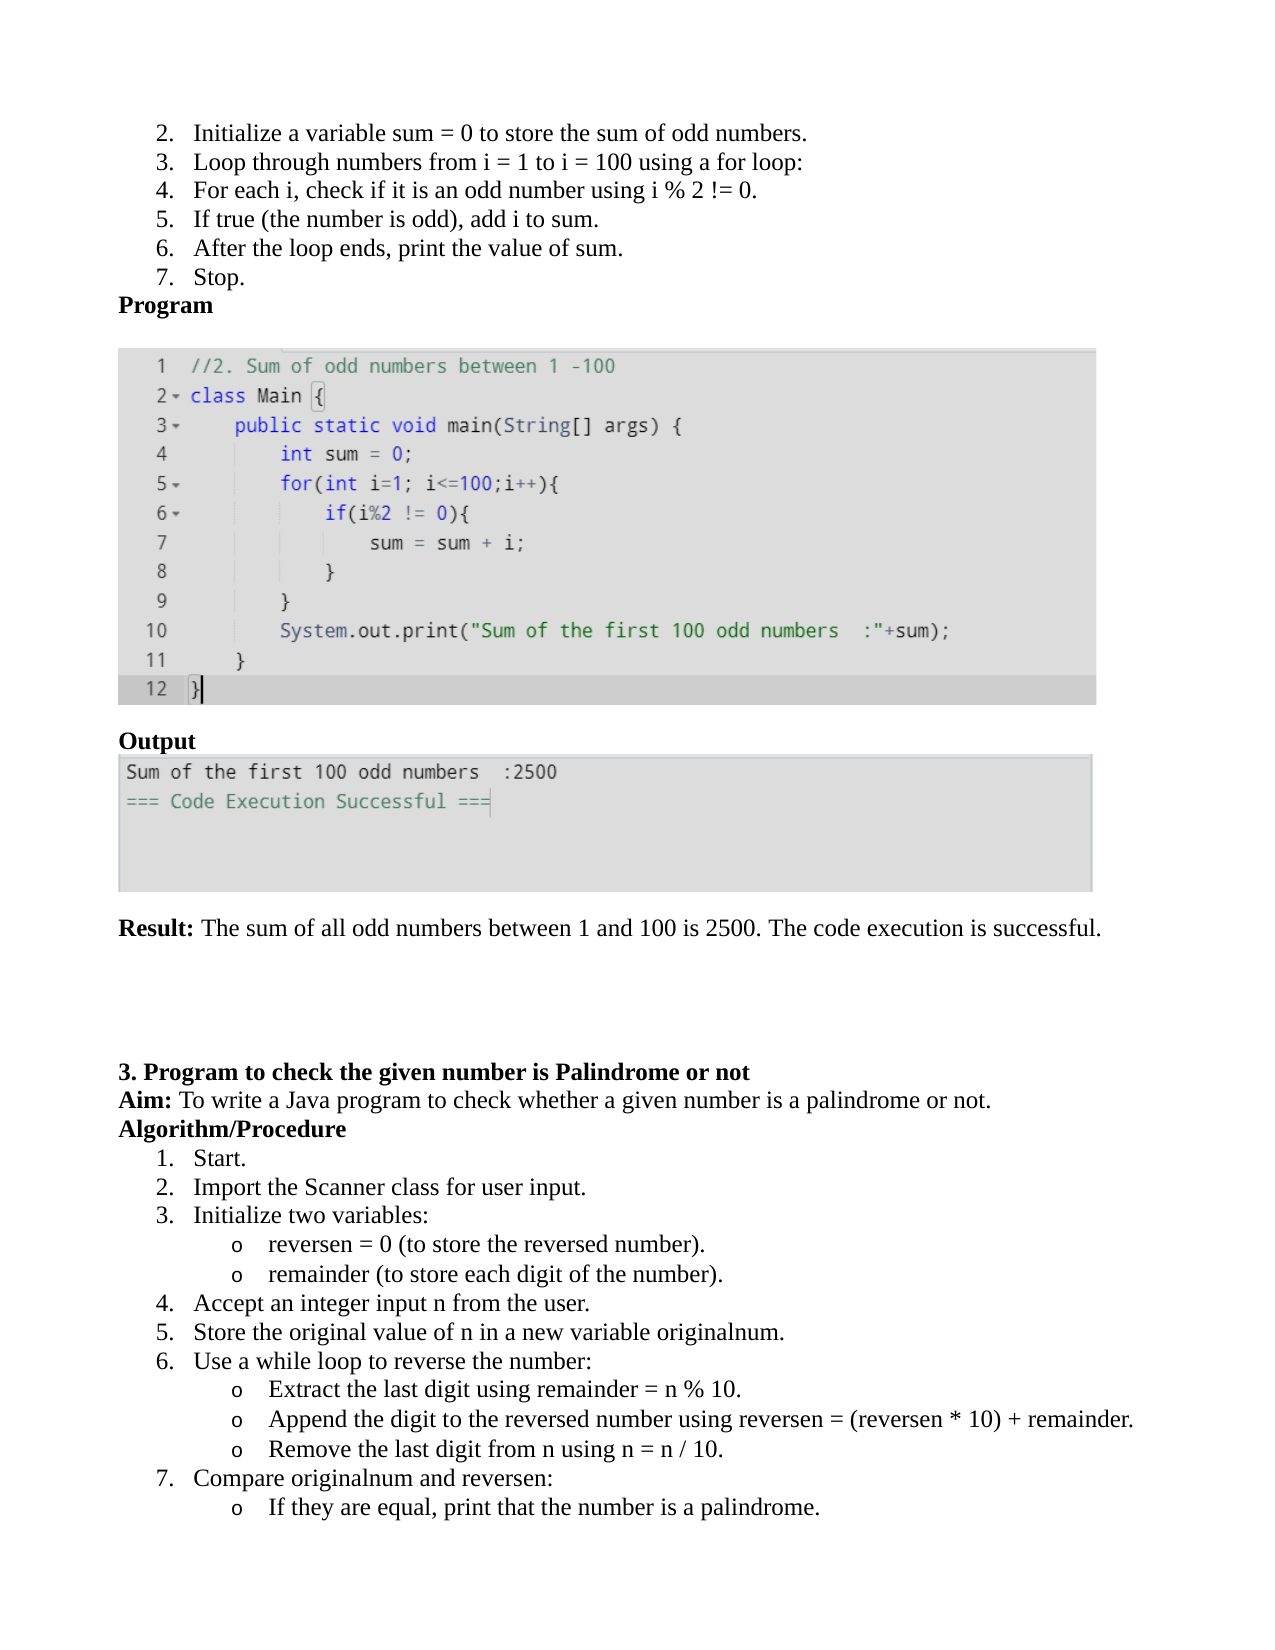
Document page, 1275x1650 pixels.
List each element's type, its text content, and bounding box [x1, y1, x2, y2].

list Loop through numbers from i = 1 to i = 100 using a for loop: [156, 147, 1157, 176]
list remainder (to store each digit of the number). [231, 1259, 1157, 1288]
list reversen = 0 (to store the reversed number). [231, 1229, 1157, 1259]
list Accept an integer input n from the user. [156, 1288, 1157, 1317]
text Aim: To write a Java program to check whether a given number is a palindrome or not. [118, 1085, 1157, 1114]
list Initialize a variable sum = 0 to store the sum of odd numbers. [156, 118, 1157, 147]
text Program [118, 291, 1157, 319]
list Start. [156, 1143, 1157, 1172]
list After the loop ends, print the value of sum. [156, 233, 1157, 262]
list Extract the last digit using remainder = n % 10. [231, 1374, 1157, 1404]
list Remove the last digit from n using n = n / 10. [231, 1434, 1157, 1463]
list Import the Scanner class for user input. [156, 1172, 1157, 1200]
list For each i, check if it is an odd number using i % 2 != 0. [156, 176, 1157, 204]
text Algorithm/Procedure [118, 1114, 1157, 1143]
list If they are equal, print that the number is a palindrome. [231, 1492, 1157, 1522]
list Stop. [156, 262, 1157, 291]
list Use a while loop to reverse the number: [156, 1346, 1157, 1374]
text Result: The sum of all odd numbers between 1 and 100 is 2500. The code execution is successful. [118, 913, 1157, 942]
list Compare originalnum and reversen: [156, 1463, 1157, 1492]
list Initialize two variables: [156, 1200, 1157, 1229]
text 3. Program to check the given number is Palindrome or not [118, 1057, 1157, 1085]
text Output [118, 726, 1157, 754]
list Append the digit to the reversed number using reversen = (reversen * 10) + remainder. [231, 1404, 1157, 1434]
list Store the original value of n in a new variable originalnum. [156, 1317, 1157, 1346]
list If true (the number is odd), add i to sum. [156, 204, 1157, 233]
